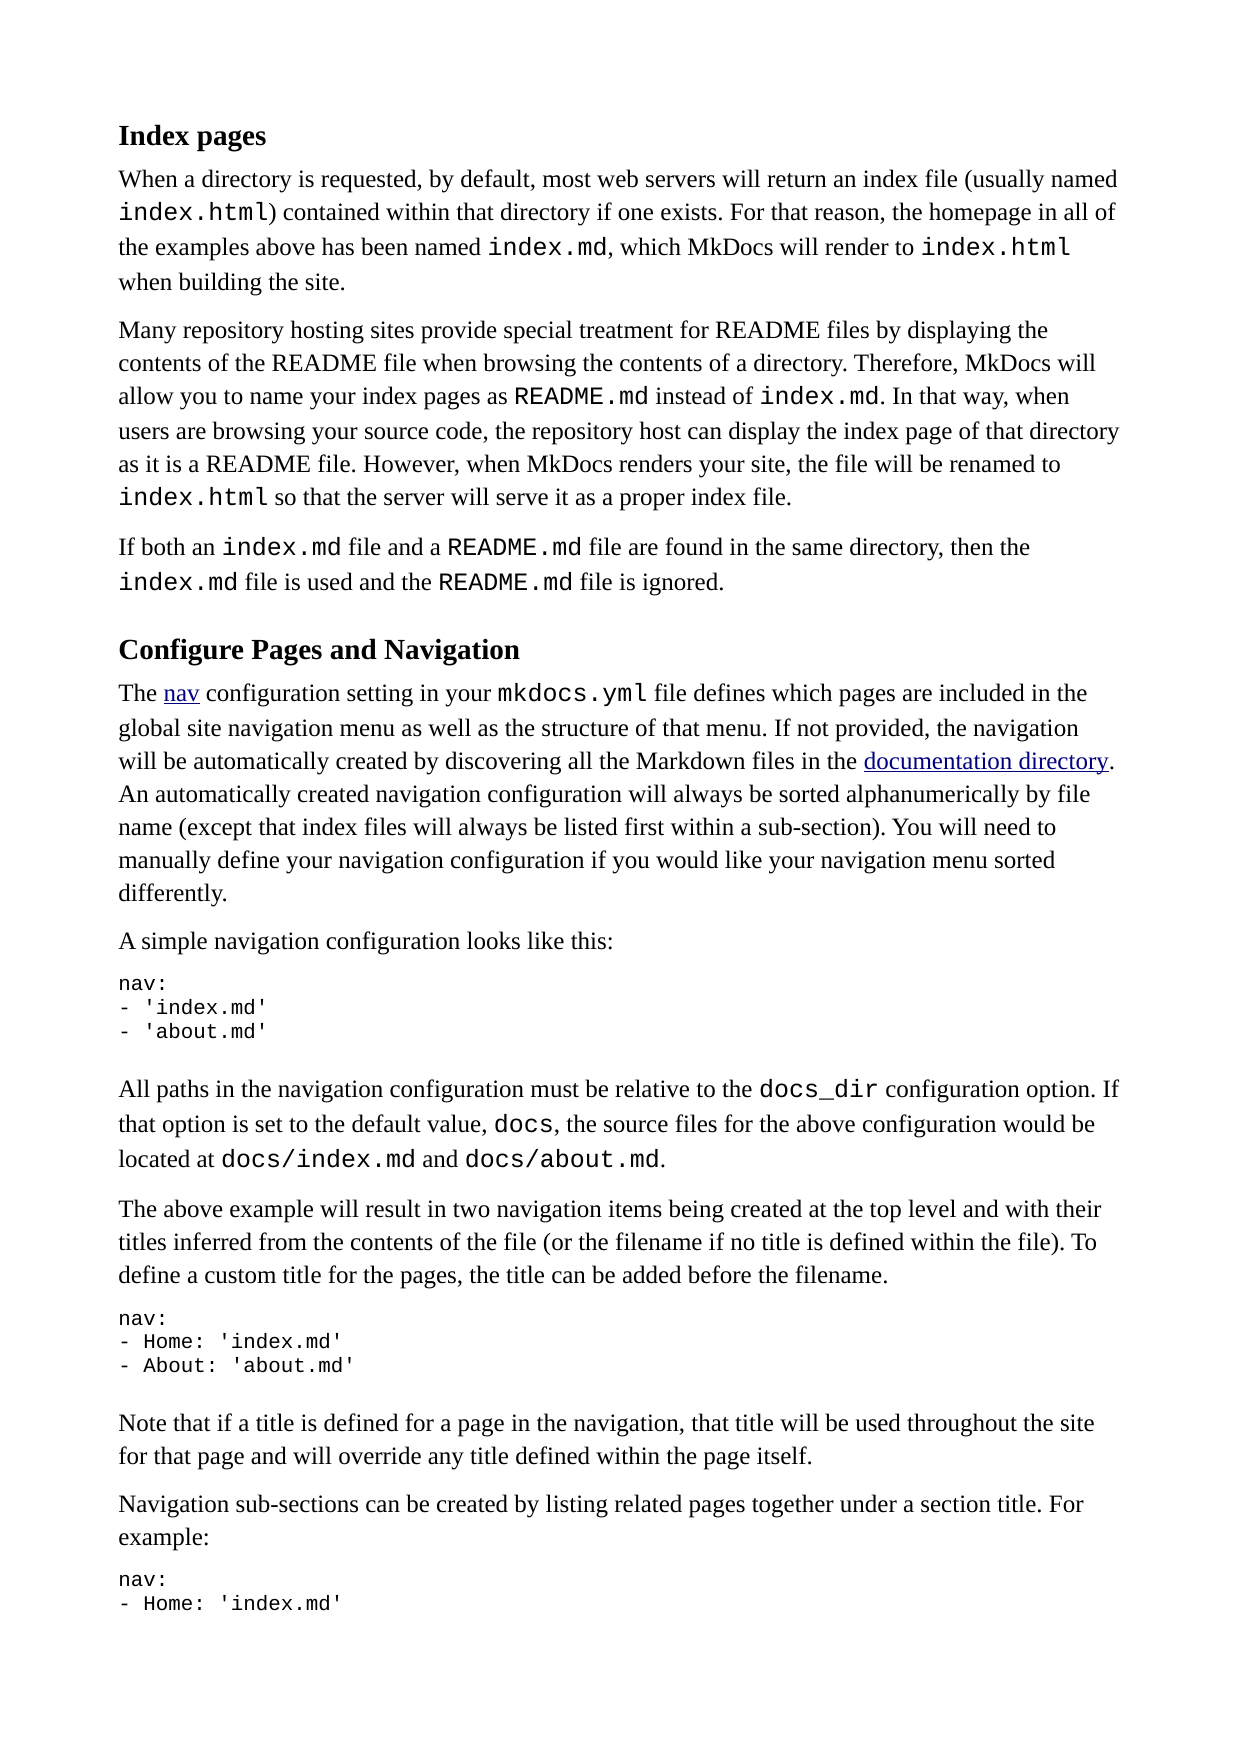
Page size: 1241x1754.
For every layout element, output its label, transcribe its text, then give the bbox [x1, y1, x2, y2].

text The nav configuration setting in your mkdocs.yml file defines which pages are included in the global site navigation menu as well as the structure of that menu. If not provided, the navigation will be automatically created by discovering all the Markdown files in the documentation directory. An automatically created navigation configuration will always be sorted alphanumerically by file name (except that index files will always be listed first within a sub-section). You will need to manually define your navigation configuration if you would like your navigation menu sorted differently. [118, 678, 1122, 907]
text A simple navigation configuration looks like this: [118, 926, 1122, 954]
text All paths in the navigation configuration must be relative to the docs_dir configuration option. If that option is set to the default value, docs, the source files for the above configuration would be located at docs/index.md and docs/about.md. [118, 1074, 1122, 1175]
text When a directory is requested, by default, most web servers will return an index file (usually named index.html) contained within that directory if one exists. For that reason, the homepage in all of the examples above has been named index.md, which MkDocs will render to index.html when building the site. [118, 164, 1122, 296]
text - Home: 'index.md' [118, 1331, 1122, 1355]
text The above example will result in two navigation items being created at the top level and with their titles inferred from the contents of the file (or the filename if no title is defined within the file). To define a custom title for the pages, the title can be added before the filename. [118, 1194, 1122, 1289]
text Navigation sub-sections can be created by listing related pages together under a section title. For example: [118, 1489, 1122, 1550]
text - About: 'about.md' [118, 1355, 1122, 1378]
text Many repository hosting sites provide special treatment for README files by displaying the contents of the README file when browsing the contents of a directory. Therefore, MkDocs will allow you to name your index pages as README.md instead of index.md. In that way, when users are browsing your source code, the repository host can display the index page of that directory as it is a README file. However, when MkDocs renders your site, the file will be renamed to index.html so that the server will serve it as a proper index file. [118, 315, 1122, 513]
subtitle Configure Pages and Navigation [118, 632, 1122, 665]
text - 'index.md' [118, 997, 1122, 1021]
subtitle Index pages [118, 118, 1122, 152]
text If both an index.md file and a README.md file are found in the same directory, then the index.md file is used and the README.md file is ignored. [118, 532, 1122, 598]
text - 'about.md' [118, 1021, 1122, 1044]
text nav: [118, 973, 1122, 997]
text - Home: 'index.md' [118, 1593, 1122, 1617]
text nav: [118, 1308, 1122, 1331]
text Note that if a title is defined for a page in the navigation, that title will be used throughout the site for that page and will override any title defined within the page itself. [118, 1408, 1122, 1470]
text nav: [118, 1569, 1122, 1593]
